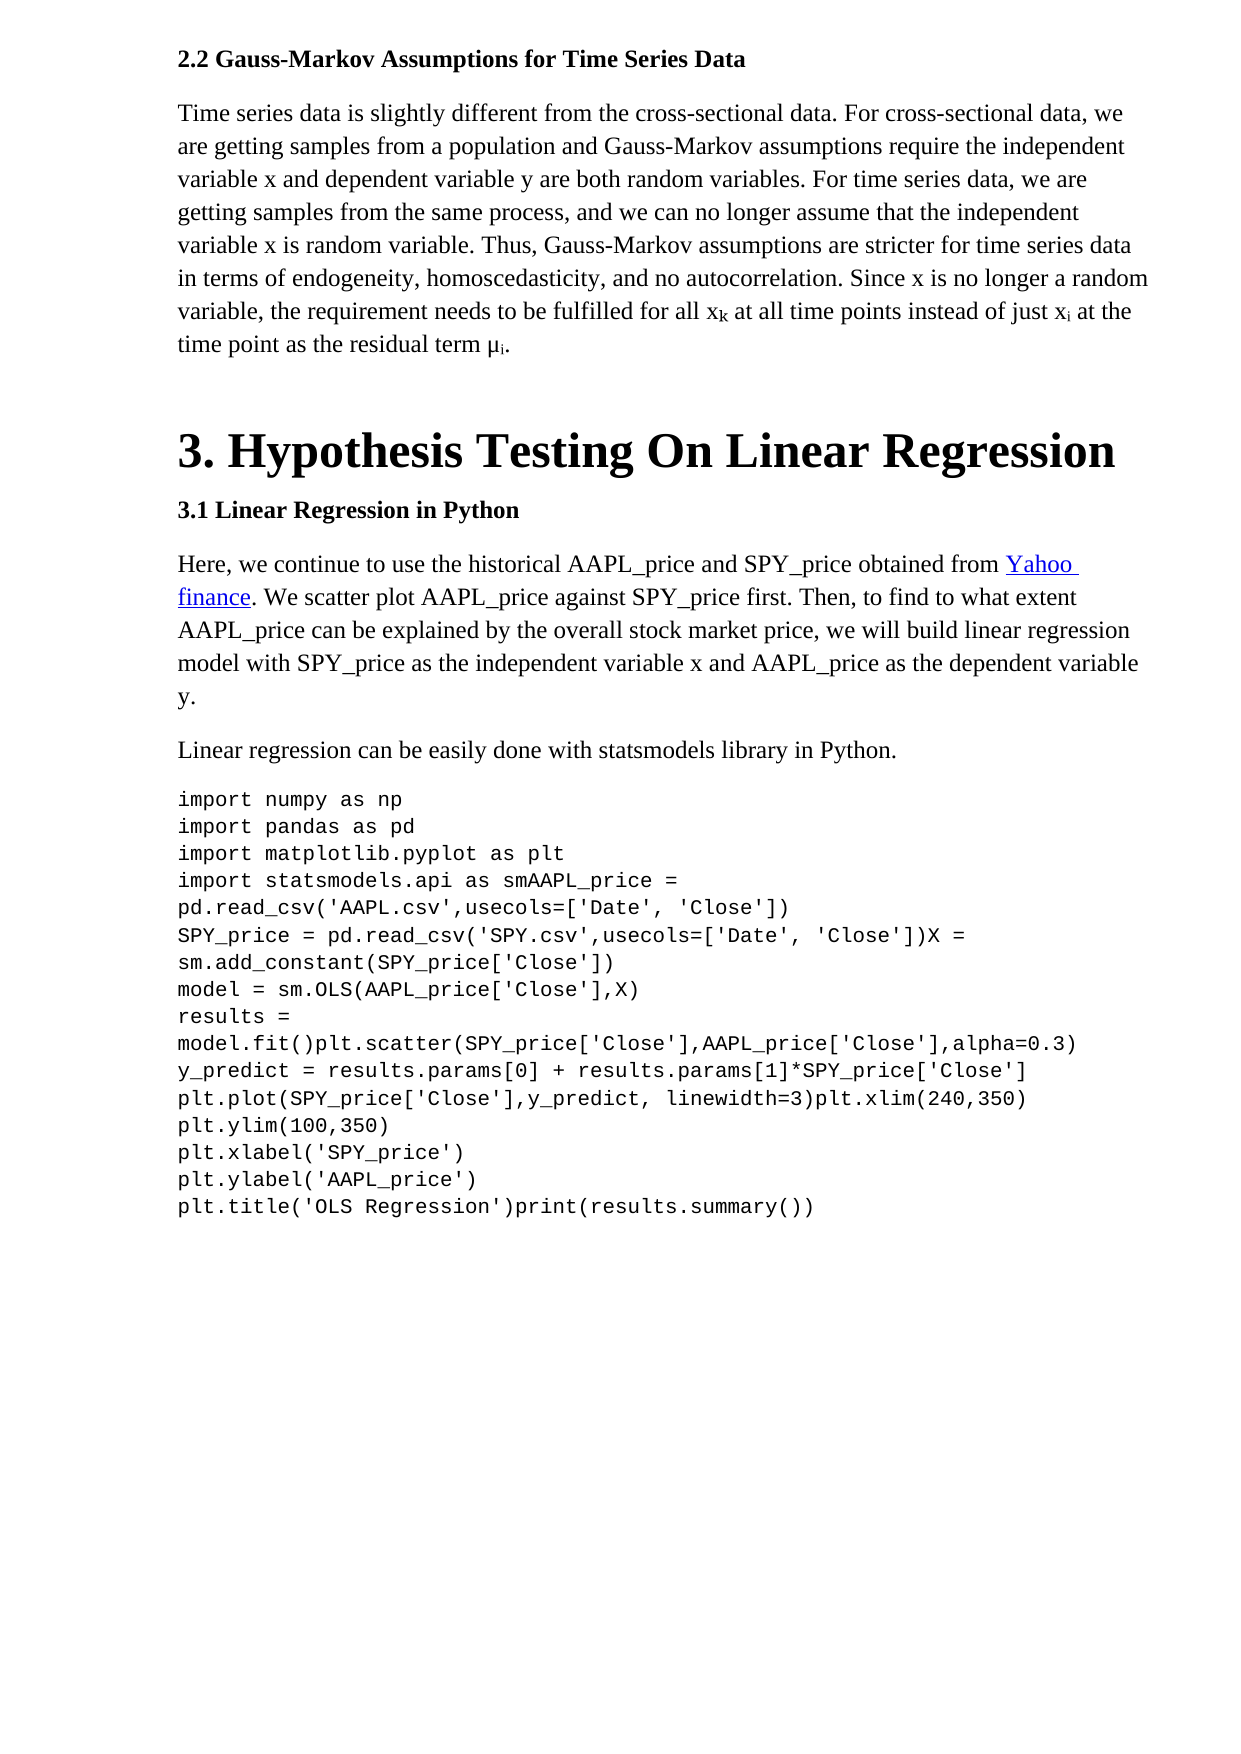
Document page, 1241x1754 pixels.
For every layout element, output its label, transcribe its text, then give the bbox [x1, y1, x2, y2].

text Linear regression can be easily done with statsmodels library in Python. [177, 735, 1152, 763]
text 2.2 Gauss-Markov Assumptions for Time Series Data [177, 44, 1152, 73]
text 3.1 Linear Regression in Python [177, 495, 1152, 524]
text Here, we continue to use the historical AAPL_price and SPY_price obtained from Yahoo finance. We scatter plot AAPL_price against SPY_price first. Then, to find to what extent AAPL_price can be explained by the overall stock market price, we will build linear regression model with SPY_price as the independent variable x and AAPL_price as the dependent variable y. [177, 549, 1152, 710]
text import numpy as np import pandas as pd import matplotlib.pyplot as plt import statsmodels.api as smAAPL_price = pd.read_csv('AAPL.csv',usecols=['Date', 'Close']) SPY_price = pd.read_csv('SPY.csv',usecols=['Date', 'Close'])X = sm.add_constant(SPY_price['Close']) model = sm.OLS(AAPL_price['Close'],X) results = model.fit()plt.scatter(SPY_price['Close'],AAPL_price['Close'],alpha=0.3) y_predict = results.params[0] + results.params[1]*SPY_price['Close'] plt.plot(SPY_price['Close'],y_predict, linewidth=3)plt.xlim(240,350) plt.ylim(100,350) plt.xlabel('SPY_price') plt.ylabel('AAPL_price') plt.title('OLS Regression')print(results.summary()) [177, 789, 1152, 1220]
text 3. Hypothesis Testing On Linear Regression [177, 421, 1152, 478]
text Time series data is slightly different from the cross-sectional data. For cross-sectional data, we are getting samples from a population and Gauss-Markov assumptions require the independent variable x and dependent variable y are both random variables. For time series data, we are getting samples from the same process, and we can no longer assume that the independent variable x is random variable. Thus, Gauss-Markov assumptions are stricter for time series data in terms of endogeneity, homoscedasticity, and no autocorrelation. Since x is no longer a random variable, the requirement needs to be fulfilled for all xₖ at all time points instead of just xᵢ at the time point as the residual term μᵢ. [177, 98, 1152, 358]
